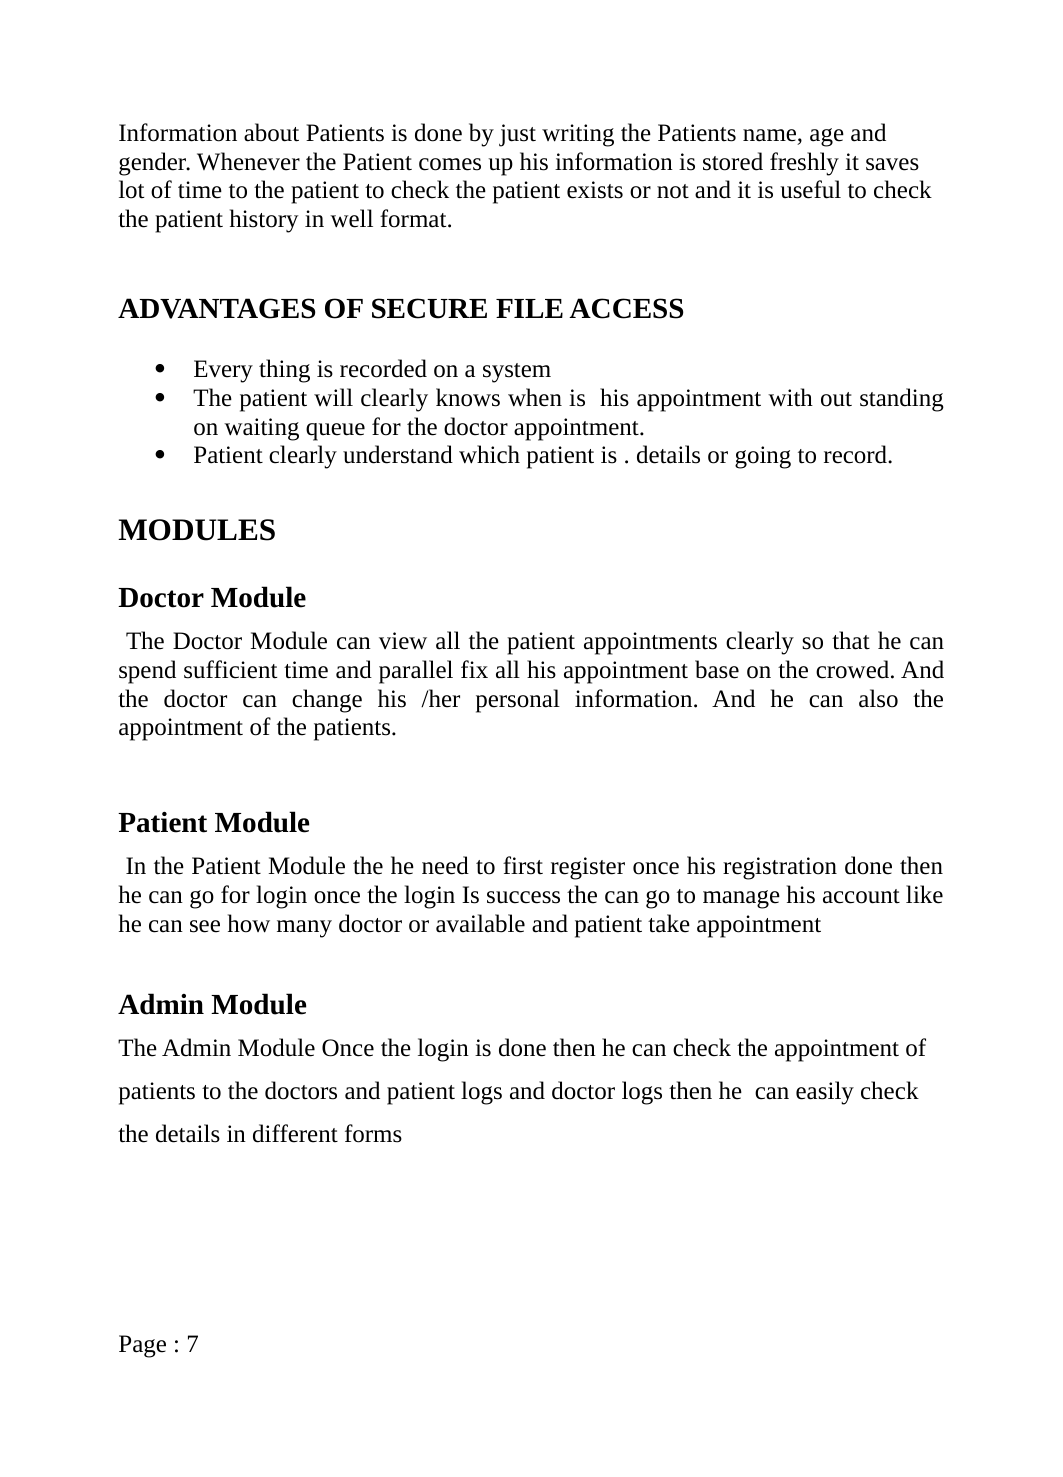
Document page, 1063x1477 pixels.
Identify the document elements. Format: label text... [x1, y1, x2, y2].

text The Doctor Module can view all the patient appointments clearly so that he can spend sufficient time and parallel fix all his appointment base on the crowed. And the doctor can change his /her personal information. And he can also the appointment of the patients. [118, 626, 945, 741]
subtitle Patient Module [118, 805, 945, 839]
subtitle Admin Module [118, 987, 945, 1021]
subtitle MODULES [118, 511, 945, 547]
text In the Patient Module the he need to first register once his registration done then he can go for login once the login Is success the can go to manage his account like he can see how many doctor or available and patient take appointment [118, 851, 945, 937]
text The Admin Module Once the login is done then he can check the appointment of patients to the doctors and patient logs and doctor logs then he can easily check the details in different forms [118, 1033, 945, 1148]
list The patient will clearly knows when is his appointment with out standing on waiting queue for the doctor appointment. [156, 383, 945, 440]
text ADVANTAGES OF SECURE FILE ACCESS [118, 291, 945, 325]
subtitle Doctor Module [118, 580, 945, 614]
text Information about Patients is done by just writing the Patients name, age and gender. Whenever the Patient comes up his information is stored freshly it saves lot of time to the patient to check the patient exists or not and it is useful to check the patient history in well format. [118, 118, 945, 233]
list Patient clearly understand which patient is . details or going to record. [156, 440, 945, 469]
list Every thing is recorded on a system [156, 354, 945, 383]
